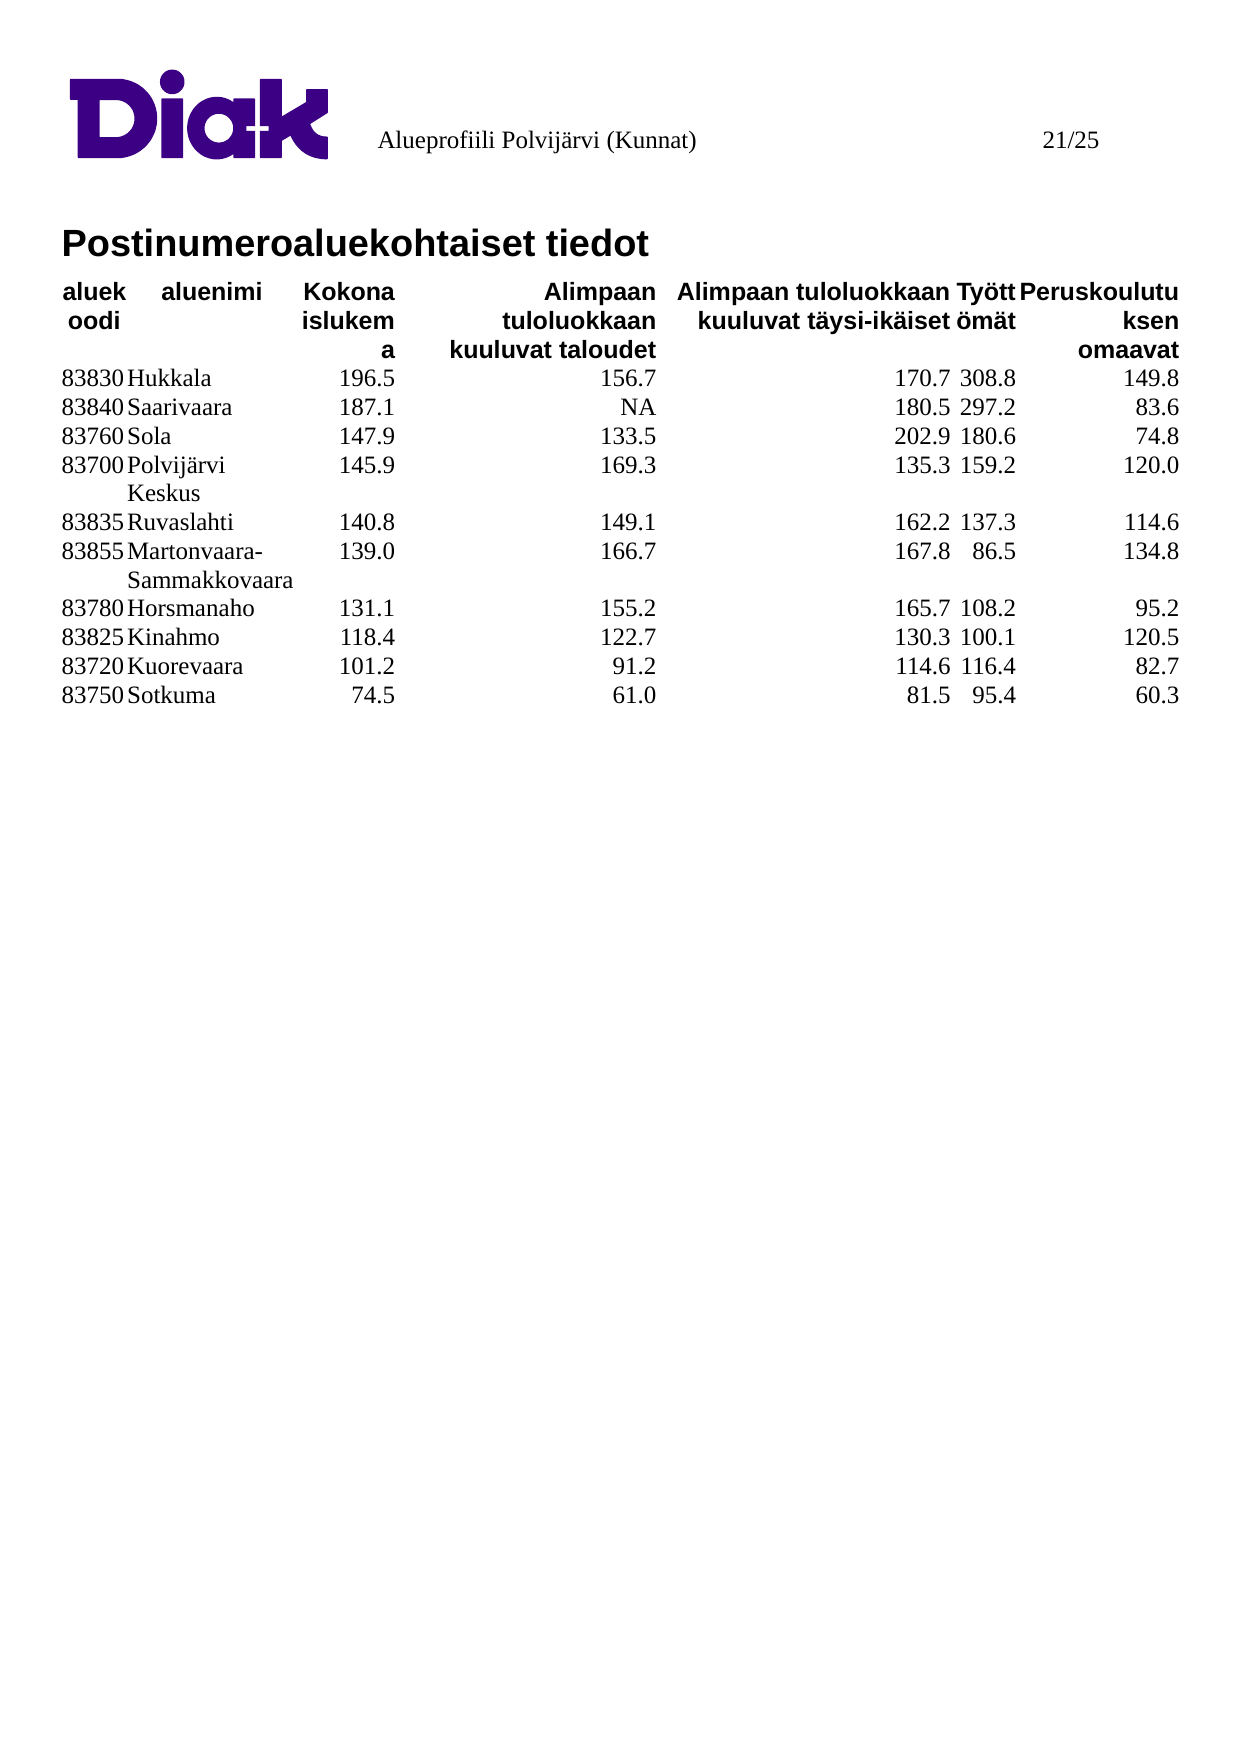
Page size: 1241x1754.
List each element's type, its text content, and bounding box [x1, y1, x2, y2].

table_cell 187.1 [297, 392, 395, 421]
table_cell Martonvaara-Sammakkovaara [127, 536, 297, 593]
table_cell 83750 [61, 680, 127, 708]
table_cell 116.4 [950, 651, 1016, 680]
table_cell Kinahmo [127, 622, 297, 651]
table_cell 167.8 [656, 536, 950, 593]
table_cell 81.5 [656, 680, 950, 708]
table_cell 91.2 [395, 651, 656, 680]
table_cell 137.3 [950, 507, 1016, 536]
table_cell Polvijärvi Keskus [127, 450, 297, 507]
table_cell Sola [127, 421, 297, 450]
table_cell 165.7 [656, 594, 950, 622]
table_header Alimpaan tuloluokkaan kuuluvat täysi-ikäiset [656, 277, 950, 363]
table_cell 100.1 [950, 622, 1016, 651]
table_cell 95.2 [1016, 594, 1179, 622]
table_cell 83830 [61, 364, 127, 392]
table_cell 159.2 [950, 450, 1016, 507]
table_cell 169.3 [395, 450, 656, 507]
table_cell 139.0 [297, 536, 395, 593]
table_cell Ruvaslahti [127, 507, 297, 536]
table_cell 130.3 [656, 622, 950, 651]
table_cell 140.8 [297, 507, 395, 536]
table_cell 74.5 [297, 680, 395, 708]
table_cell 82.7 [1016, 651, 1179, 680]
table_cell 196.5 [297, 364, 395, 392]
table_cell 133.5 [395, 421, 656, 450]
table_cell 149.8 [1016, 364, 1179, 392]
table_header Kokonaislukema [297, 277, 395, 363]
table_cell 202.9 [656, 421, 950, 450]
table_cell 114.6 [1016, 507, 1179, 536]
table_cell 118.4 [297, 622, 395, 651]
table_cell 156.7 [395, 364, 656, 392]
table_cell 83840 [61, 392, 127, 421]
table_cell 170.7 [656, 364, 950, 392]
subtitle Postinumeroaluekohtaiset tiedot [61, 221, 1179, 265]
table_cell 108.2 [950, 594, 1016, 622]
table_cell 297.2 [950, 392, 1016, 421]
table_cell 135.3 [656, 450, 950, 507]
table_cell 308.8 [950, 364, 1016, 392]
table_cell 145.9 [297, 450, 395, 507]
table_cell 83835 [61, 507, 127, 536]
table_cell NA [395, 392, 656, 421]
table_cell 155.2 [395, 594, 656, 622]
table_cell Horsmanaho [127, 594, 297, 622]
table_cell 134.8 [1016, 536, 1179, 593]
table_cell 120.0 [1016, 450, 1179, 507]
table_cell 83780 [61, 594, 127, 622]
table_header aluekoodi [61, 277, 127, 363]
table_cell 180.5 [656, 392, 950, 421]
table_cell 61.0 [395, 680, 656, 708]
table_cell 83760 [61, 421, 127, 450]
table_cell 166.7 [395, 536, 656, 593]
table_cell 120.5 [1016, 622, 1179, 651]
table_cell 74.8 [1016, 421, 1179, 450]
table_cell 122.7 [395, 622, 656, 651]
table_cell 180.6 [950, 421, 1016, 450]
table_header Alimpaan tuloluokkaan kuuluvat taloudet [395, 277, 656, 363]
table_header Työttömät [950, 277, 1016, 363]
table_header aluenimi [127, 277, 297, 363]
table_header Peruskoulutuksen omaavat [1016, 277, 1179, 363]
table_cell Sotkuma [127, 680, 297, 708]
table_cell 95.4 [950, 680, 1016, 708]
table_cell 147.9 [297, 421, 395, 450]
table_cell 83700 [61, 450, 127, 507]
table_cell Saarivaara [127, 392, 297, 421]
table_cell 83.6 [1016, 392, 1179, 421]
table_cell Kuorevaara [127, 651, 297, 680]
table_cell 83855 [61, 536, 127, 593]
table_cell 114.6 [656, 651, 950, 680]
table_cell 86.5 [950, 536, 1016, 593]
table_cell 162.2 [656, 507, 950, 536]
table_cell 83720 [61, 651, 127, 680]
table_cell 101.2 [297, 651, 395, 680]
table_cell 131.1 [297, 594, 395, 622]
table_cell Hukkala [127, 364, 297, 392]
table_cell 149.1 [395, 507, 656, 536]
table_cell 83825 [61, 622, 127, 651]
table_cell 60.3 [1016, 680, 1179, 708]
